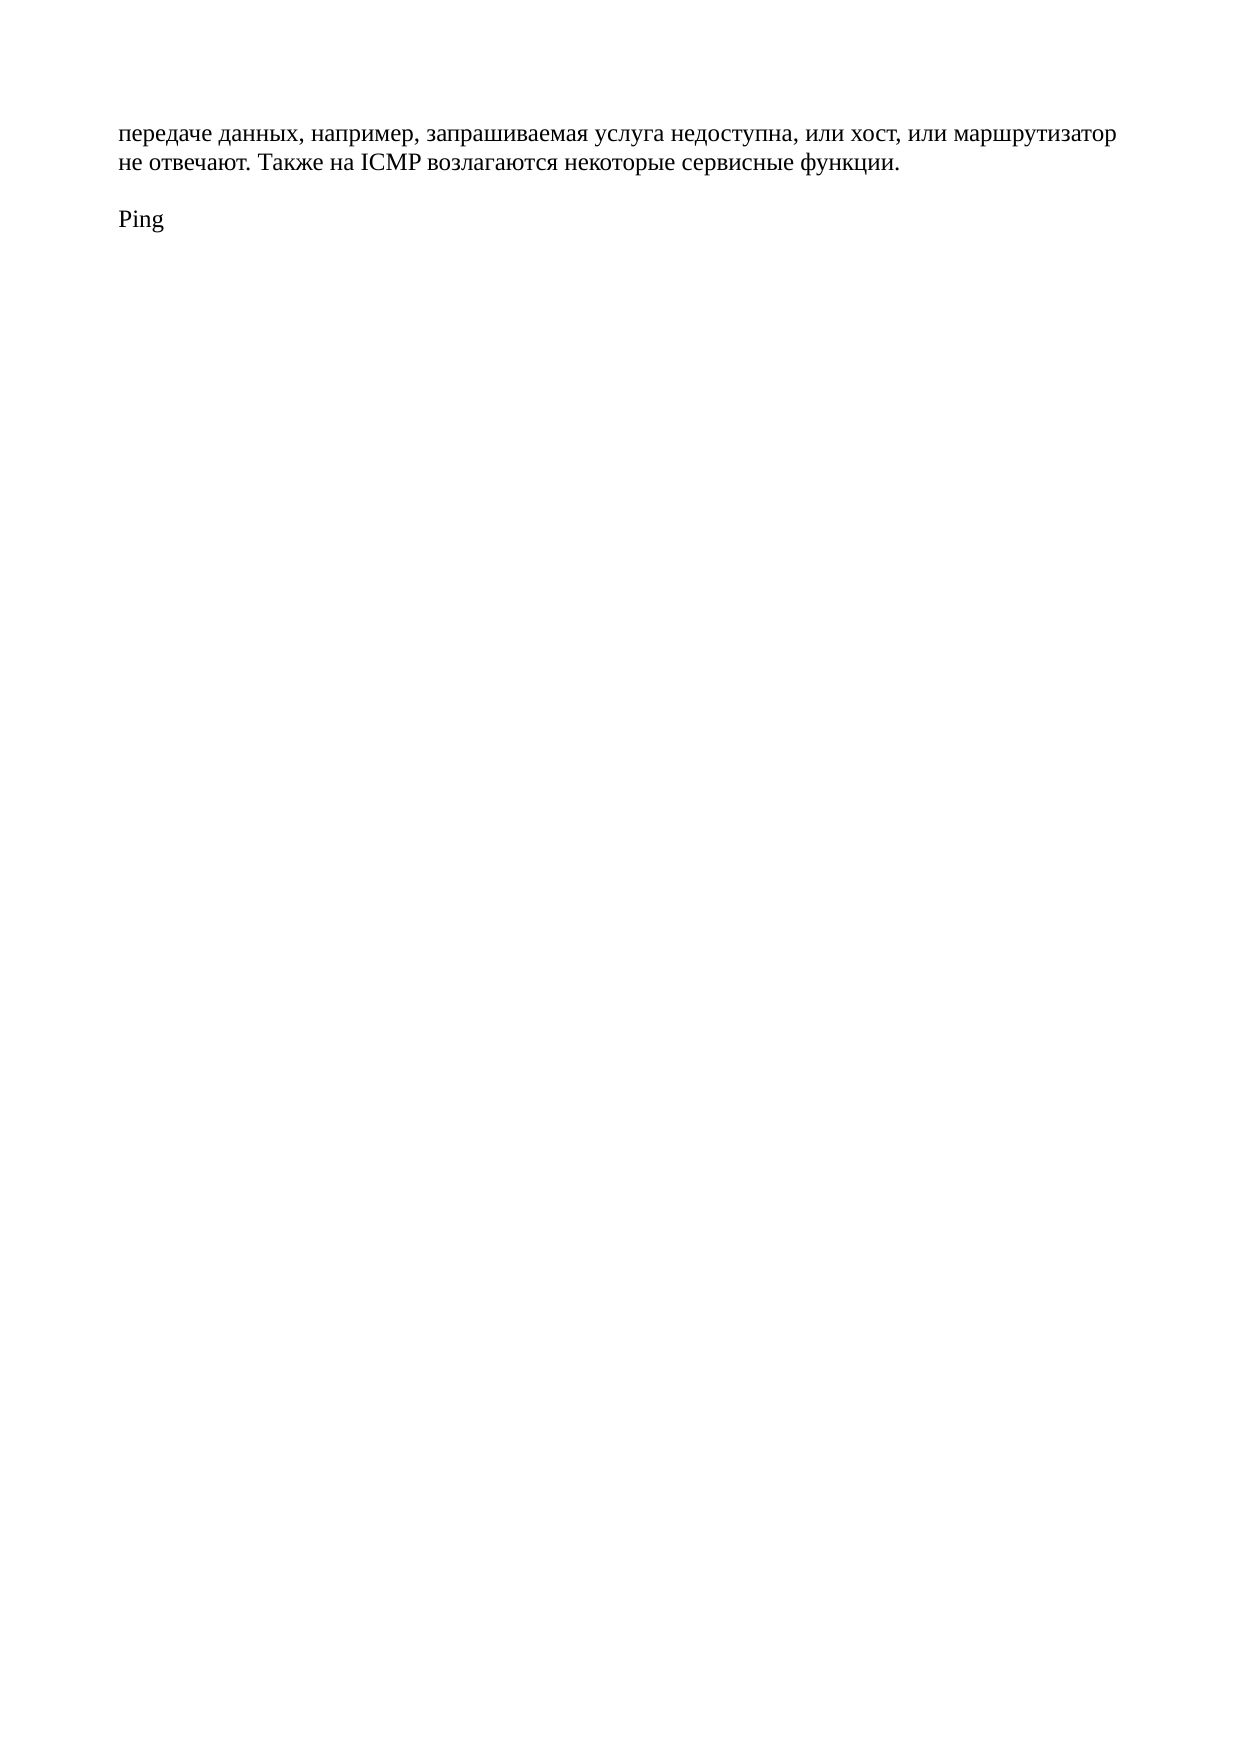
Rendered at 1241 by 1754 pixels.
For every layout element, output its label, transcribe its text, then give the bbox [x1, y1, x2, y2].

text Ping [118, 204, 1122, 233]
text передаче данных, например, запрашиваемая услуга недоступна, или хост, или маршрутизатор не отвечают. Также на ICMP возлагаются некоторые сервисные функции. [118, 118, 1122, 176]
